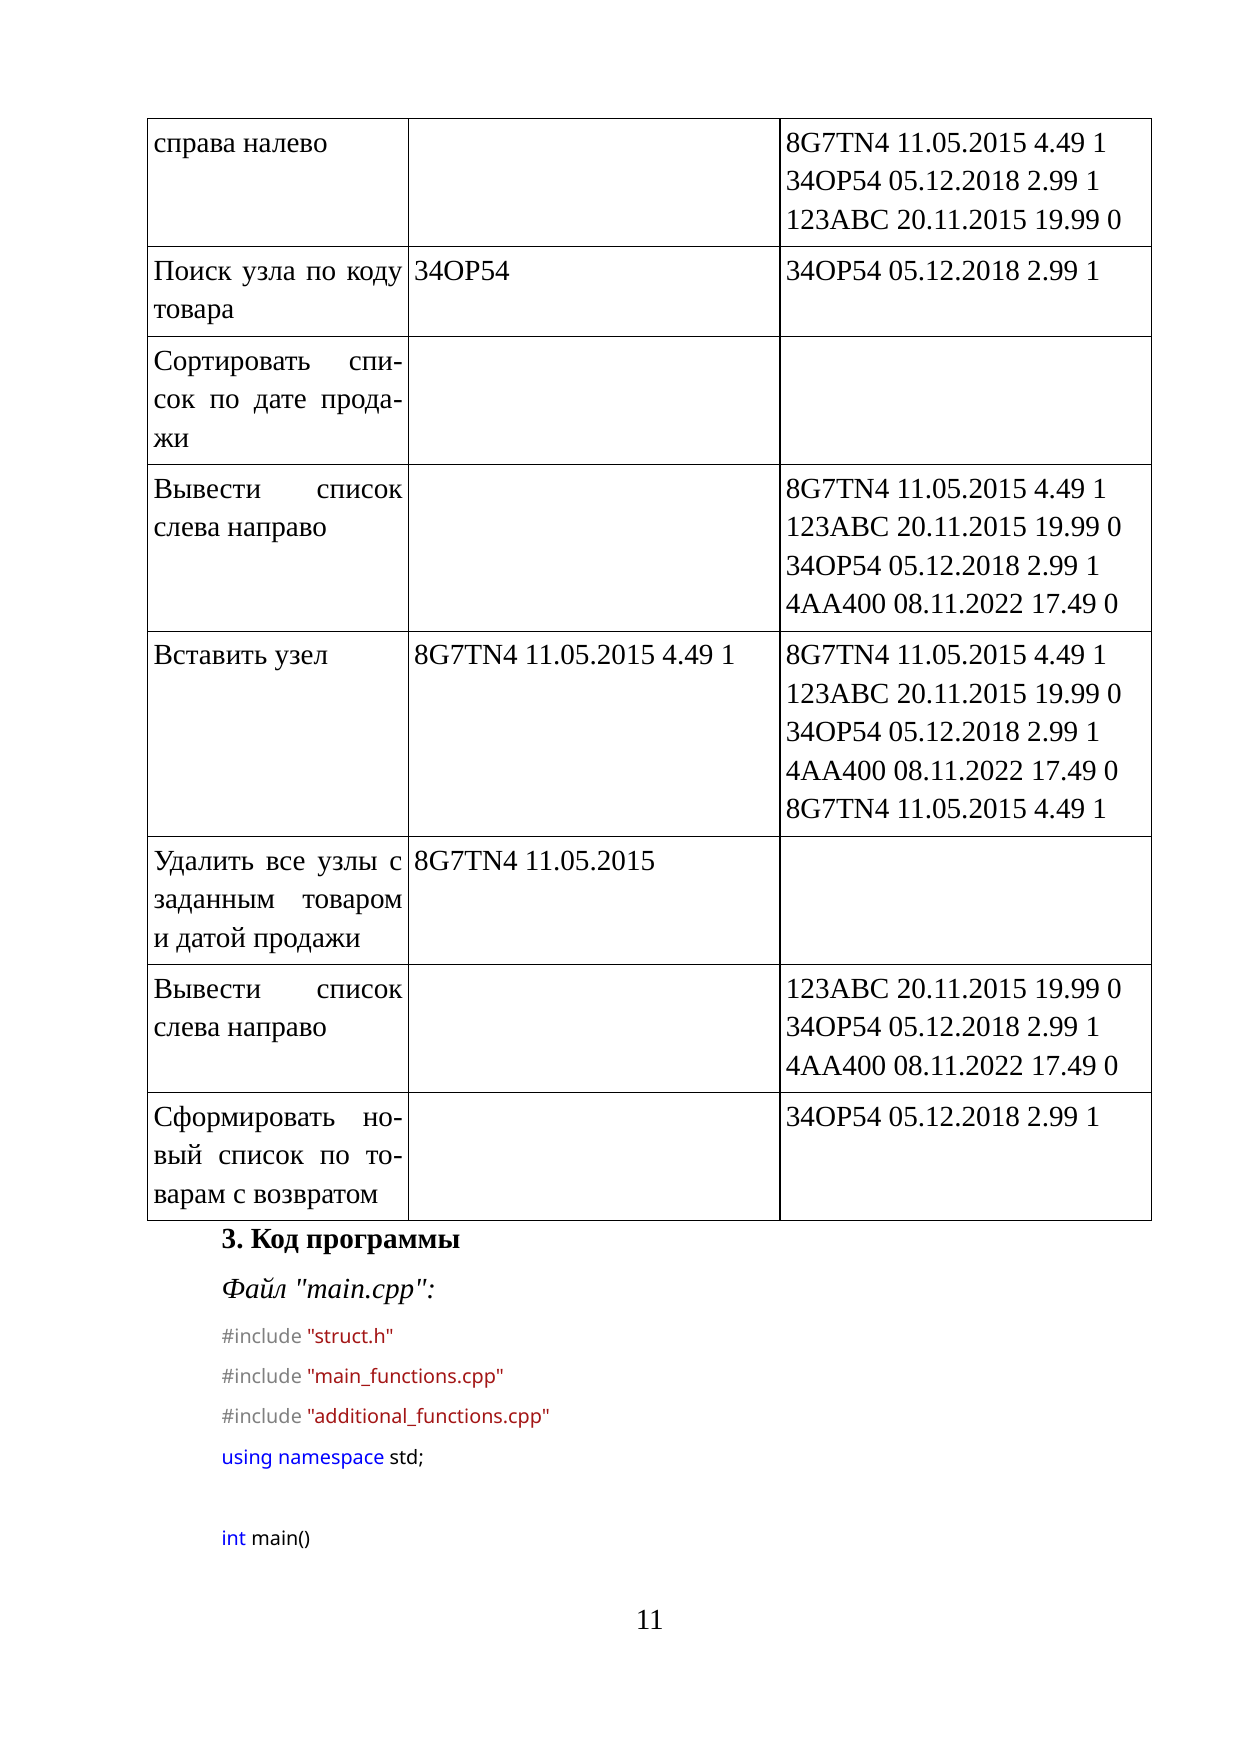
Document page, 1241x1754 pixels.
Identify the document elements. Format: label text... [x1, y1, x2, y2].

table_cell Сортировать спи­сок по дате прода­жи [148, 337, 408, 464]
table_cell Вывести список слева направо [148, 465, 408, 631]
table_cell справа налево [148, 119, 408, 246]
table_cell [409, 337, 779, 464]
subtitle 3. Код программы [148, 1221, 1152, 1255]
table_cell 8G7TN4 11.05.2015 4.49 1 [409, 632, 779, 836]
table_cell Вывести список слева направо [148, 965, 408, 1092]
table_cell 123ABC 20.11.2015 19.99 0 34OP54 05.12.2018 2.99 1 4AA400 08.11.2022 17.49 0 [781, 965, 1151, 1092]
text int main() [148, 1524, 1152, 1551]
text Файл "main.cpp": [148, 1272, 1152, 1305]
table_cell 8G7TN4 11.05.2015 4.49 1 123ABC 20.11.2015 19.99 0 34OP54 05.12.2018 2.99 1 4AA400 08.11.2022 17.49 0 8G7TN4 11.05.2015 4.49 1 [781, 632, 1151, 836]
table_cell 34OP54 05.12.2018 2.99 1 [781, 1093, 1151, 1220]
table_cell [409, 465, 779, 631]
table_cell 34OP54 [409, 247, 779, 336]
table_cell [409, 965, 779, 1092]
table_cell [409, 119, 779, 246]
table_cell Поиск узла по коду товара [148, 247, 408, 336]
text #include "struct.h" [148, 1322, 1152, 1349]
table_cell 34OP54 05.12.2018 2.99 1 [781, 247, 1151, 336]
table_cell [781, 337, 1151, 464]
table_cell 8G7TN4 11.05.2015 [409, 837, 779, 964]
text #include "main_functions.cpp" [148, 1362, 1152, 1389]
text #include "additional_functions.cpp" [148, 1403, 1152, 1430]
table_cell [781, 837, 1151, 964]
table_cell Сформировать но­вый список по то­варам с возвратом [148, 1093, 408, 1220]
table_cell Удалить все узлы с заданным товаром и датой продажи [148, 837, 408, 964]
table_cell 8G7TN4 11.05.2015 4.49 1 123ABC 20.11.2015 19.99 0 34OP54 05.12.2018 2.99 1 4AA400 08.11.2022 17.49 0 [781, 465, 1151, 631]
text using namespace std; [148, 1443, 1152, 1470]
table_cell 8G7TN4 11.05.2015 4.49 1 34OP54 05.12.2018 2.99 1 123ABC 20.11.2015 19.99 0 [781, 119, 1151, 246]
table_cell [409, 1093, 779, 1220]
table_cell Вставить узел [148, 632, 408, 836]
